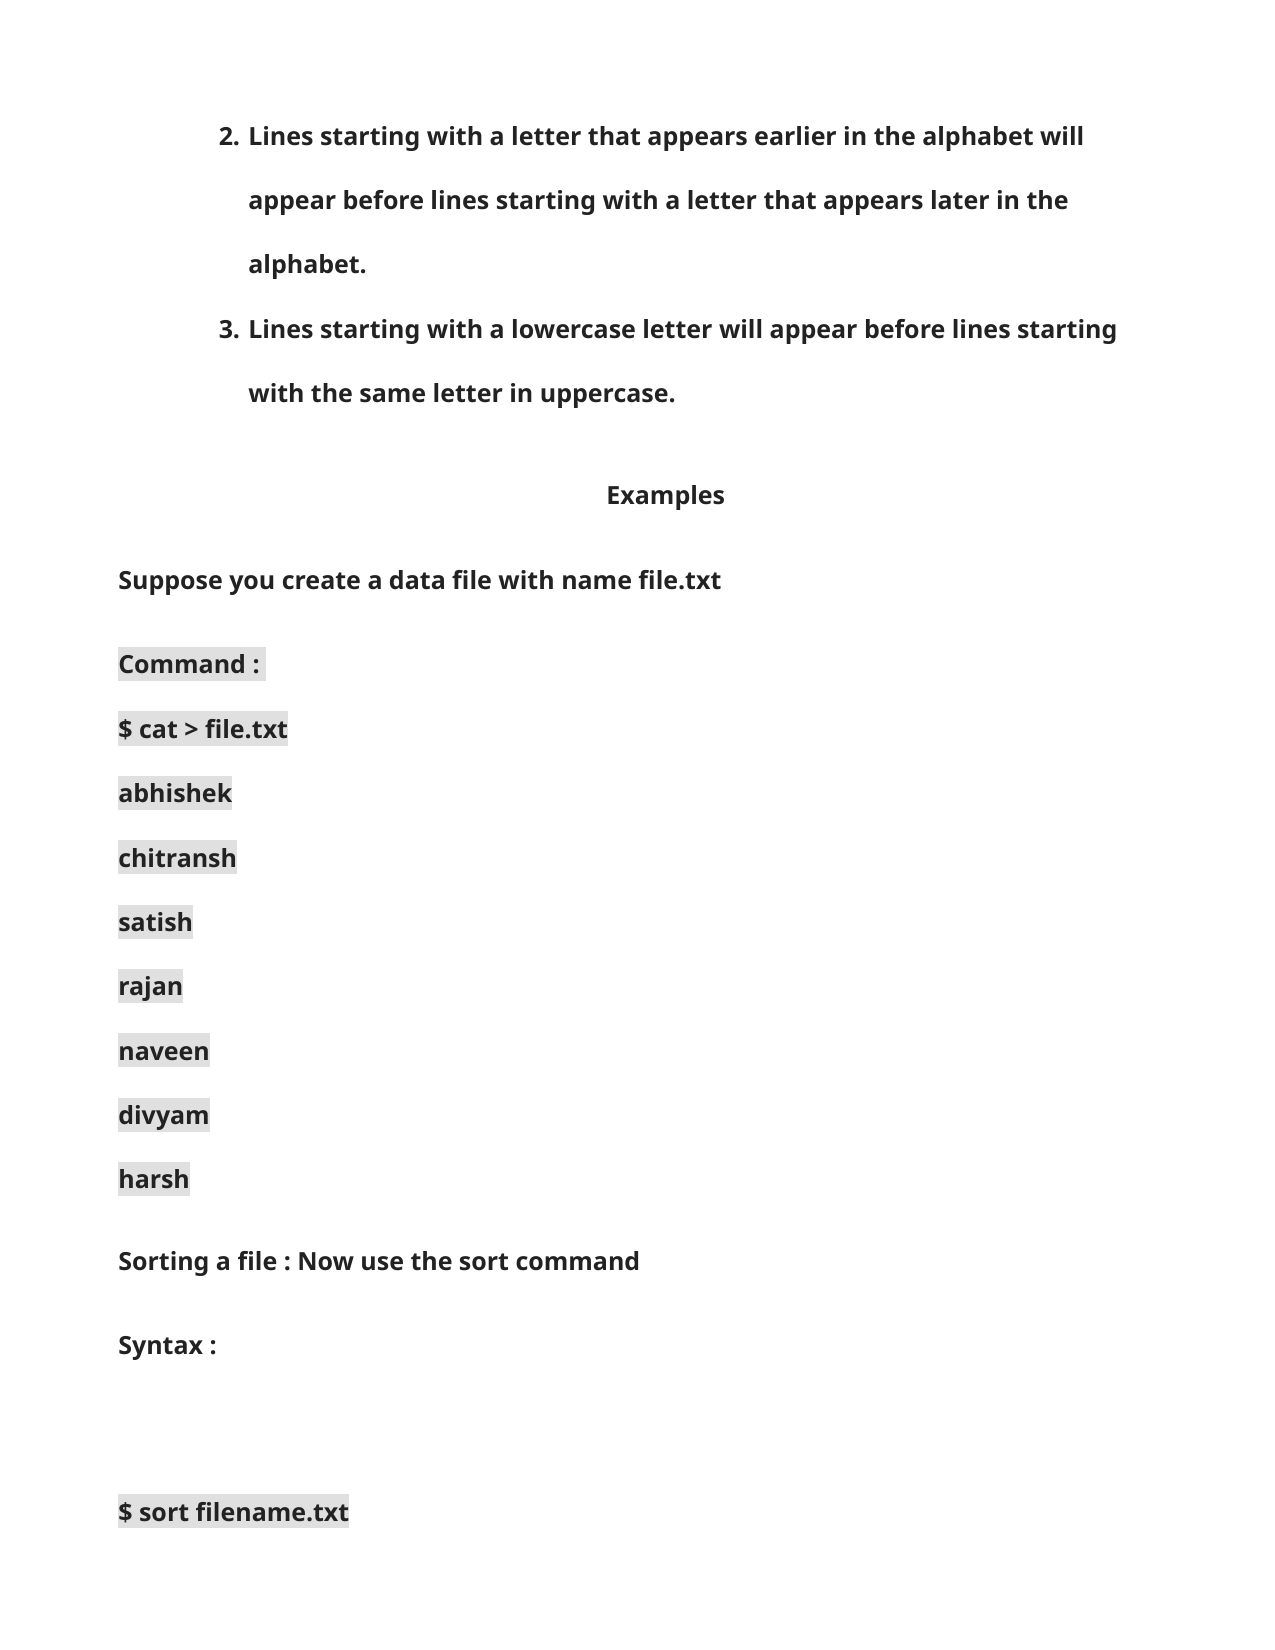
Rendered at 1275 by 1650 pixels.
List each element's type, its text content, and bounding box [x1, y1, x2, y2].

text Suppose you create a data file with name file.txt [118, 562, 1157, 596]
text Command : $ cat > file.txt abhishek chitransh satish rajan naveen divyam harsh [118, 647, 1157, 1196]
text Syntax : [118, 1328, 1157, 1362]
text $ sort filename.txt [118, 1494, 1157, 1528]
text Examples [174, 477, 1157, 512]
text Sorting a file : Now use the sort command [118, 1243, 1157, 1277]
list Lines starting with a letter that appears earlier in the alphabet will appear before lines starting with a letter that appears later in the alphabet. [218, 118, 1157, 281]
list Lines starting with a lowercase letter will appear before lines starting with the same letter in uppercase. [218, 311, 1157, 410]
